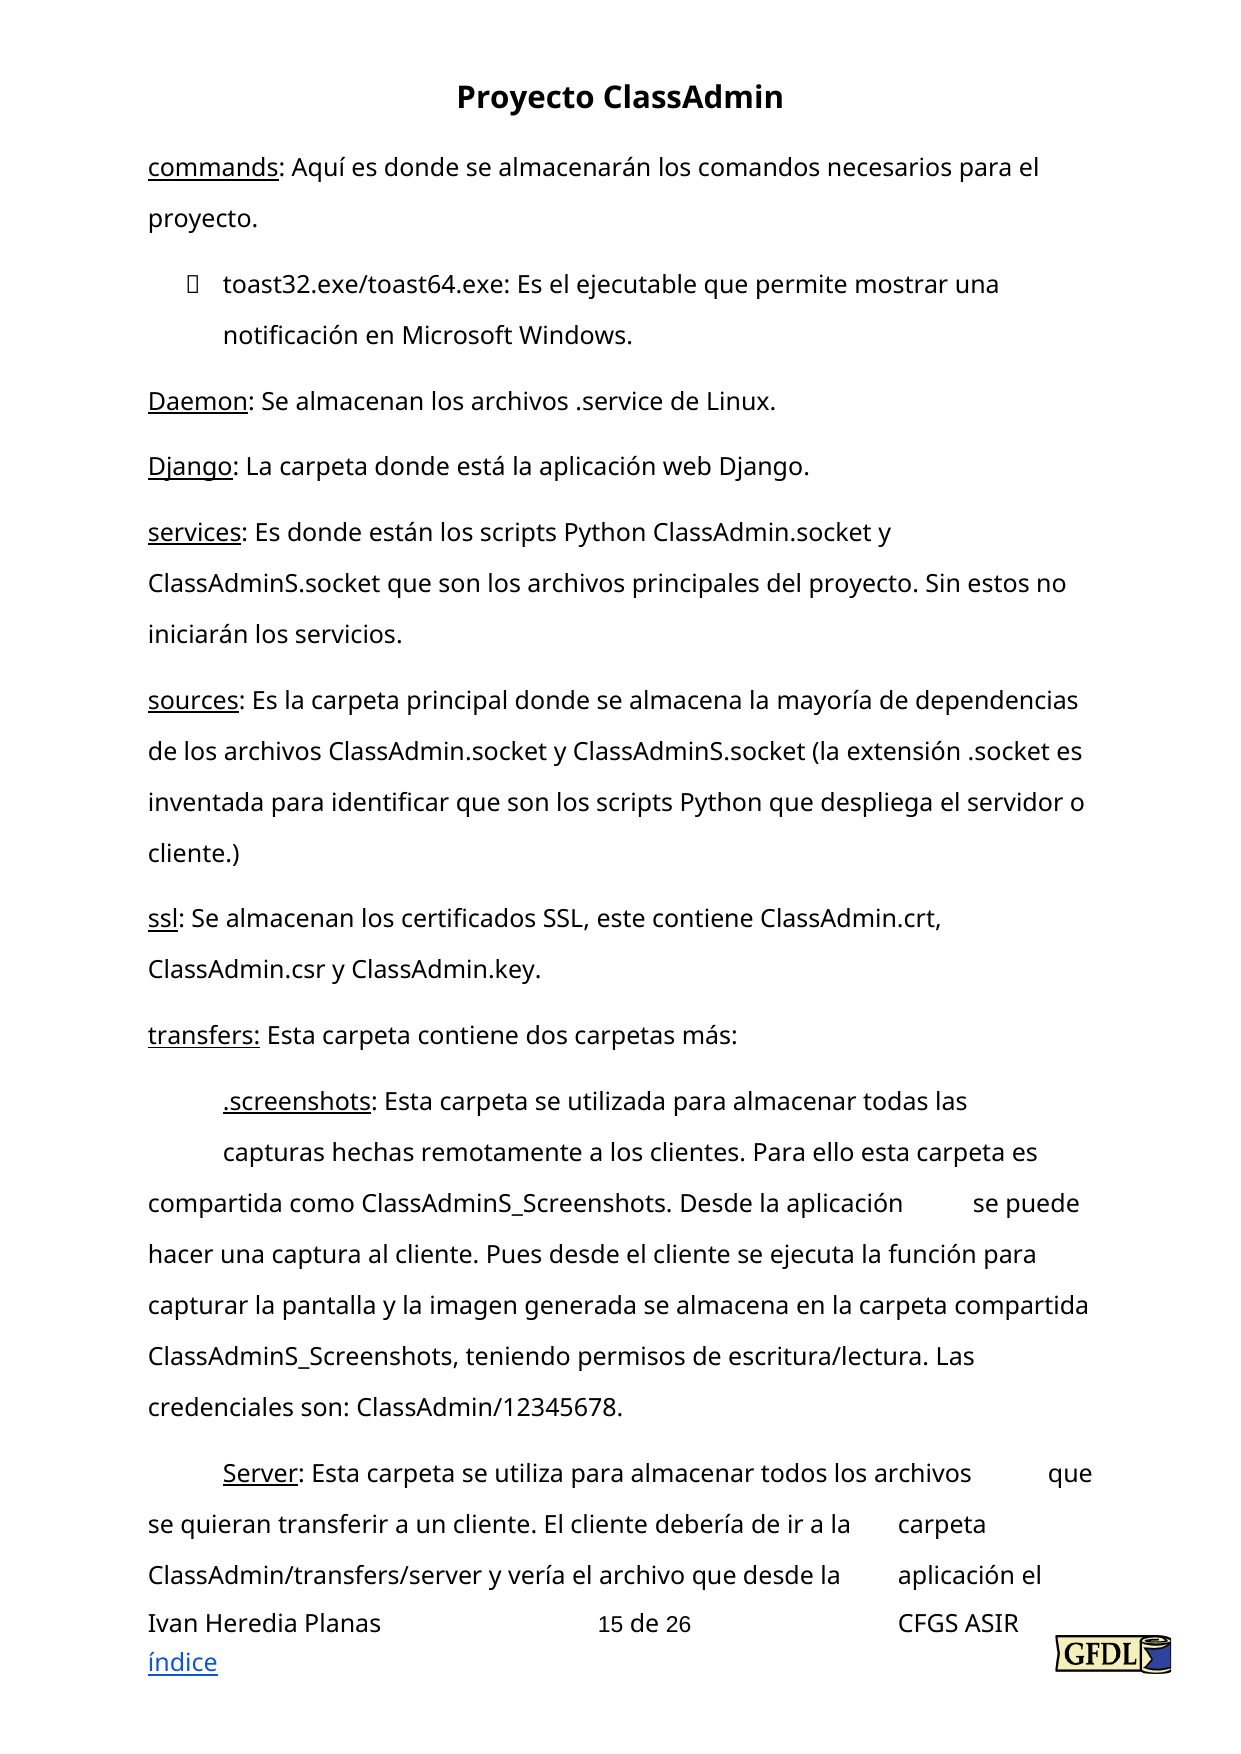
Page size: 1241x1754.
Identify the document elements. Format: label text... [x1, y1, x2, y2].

list toast32.exe/toast64.exe: Es el ejecutable que permite mostrar una notificación en Microsoft Windows. [185, 267, 1093, 352]
text ssl: Se almacenan los certificados SSL, este contiene ClassAdmin.crt, ClassAdmin.csr y ClassAdmin.key. [148, 901, 1093, 986]
text .screenshots: Esta carpeta se utilizada para almacenar todas las capturas hechas remotamente a los clientes. Para ello esta carpeta es compartida como ClassAdminS_Screenshots. Desde la aplicación se puede hacer una captura al cliente. Pues desde el cliente se ejecuta la función para capturar la pantalla y la imagen generada se almacena en la carpeta compartida ClassAdminS_Screenshots, teniendo permisos de escritura/lectura. Las credenciales son: ClassAdmin/12345678. [148, 1083, 1093, 1424]
text sources: Es la carpeta principal donde se almacena la mayoría de dependencias de los archivos ClassAdmin.socket y ClassAdminS.socket (la extensión .socket es inventada para identificar que son los scripts Python que despliega el servidor o cliente.) [148, 682, 1093, 869]
text Daemon: Se almacenan los archivos .service de Linux. [148, 383, 1093, 417]
text commands: Aquí es donde se almacenarán los comandos necesarios para el proyecto. [148, 150, 1093, 235]
text Django: La carpeta donde está la aplicación web Django. [148, 449, 1093, 483]
text Server: Esta carpeta se utiliza para almacenar todos los archivos que se quieran transferir a un cliente. El cliente debería de ir a la carpeta ClassAdmin/transfers/server y vería el archivo que desde la aplicación el [148, 1455, 1093, 1591]
text transfers: Esta carpeta contiene dos carpetas más: [148, 1018, 1093, 1052]
text services: Es donde están los scripts Python ClassAdmin.socket y ClassAdminS.socket que son los archivos principales del proyecto. Sin estos no iniciarán los servicios. [148, 514, 1093, 651]
picture [1055, 1635, 1172, 1674]
